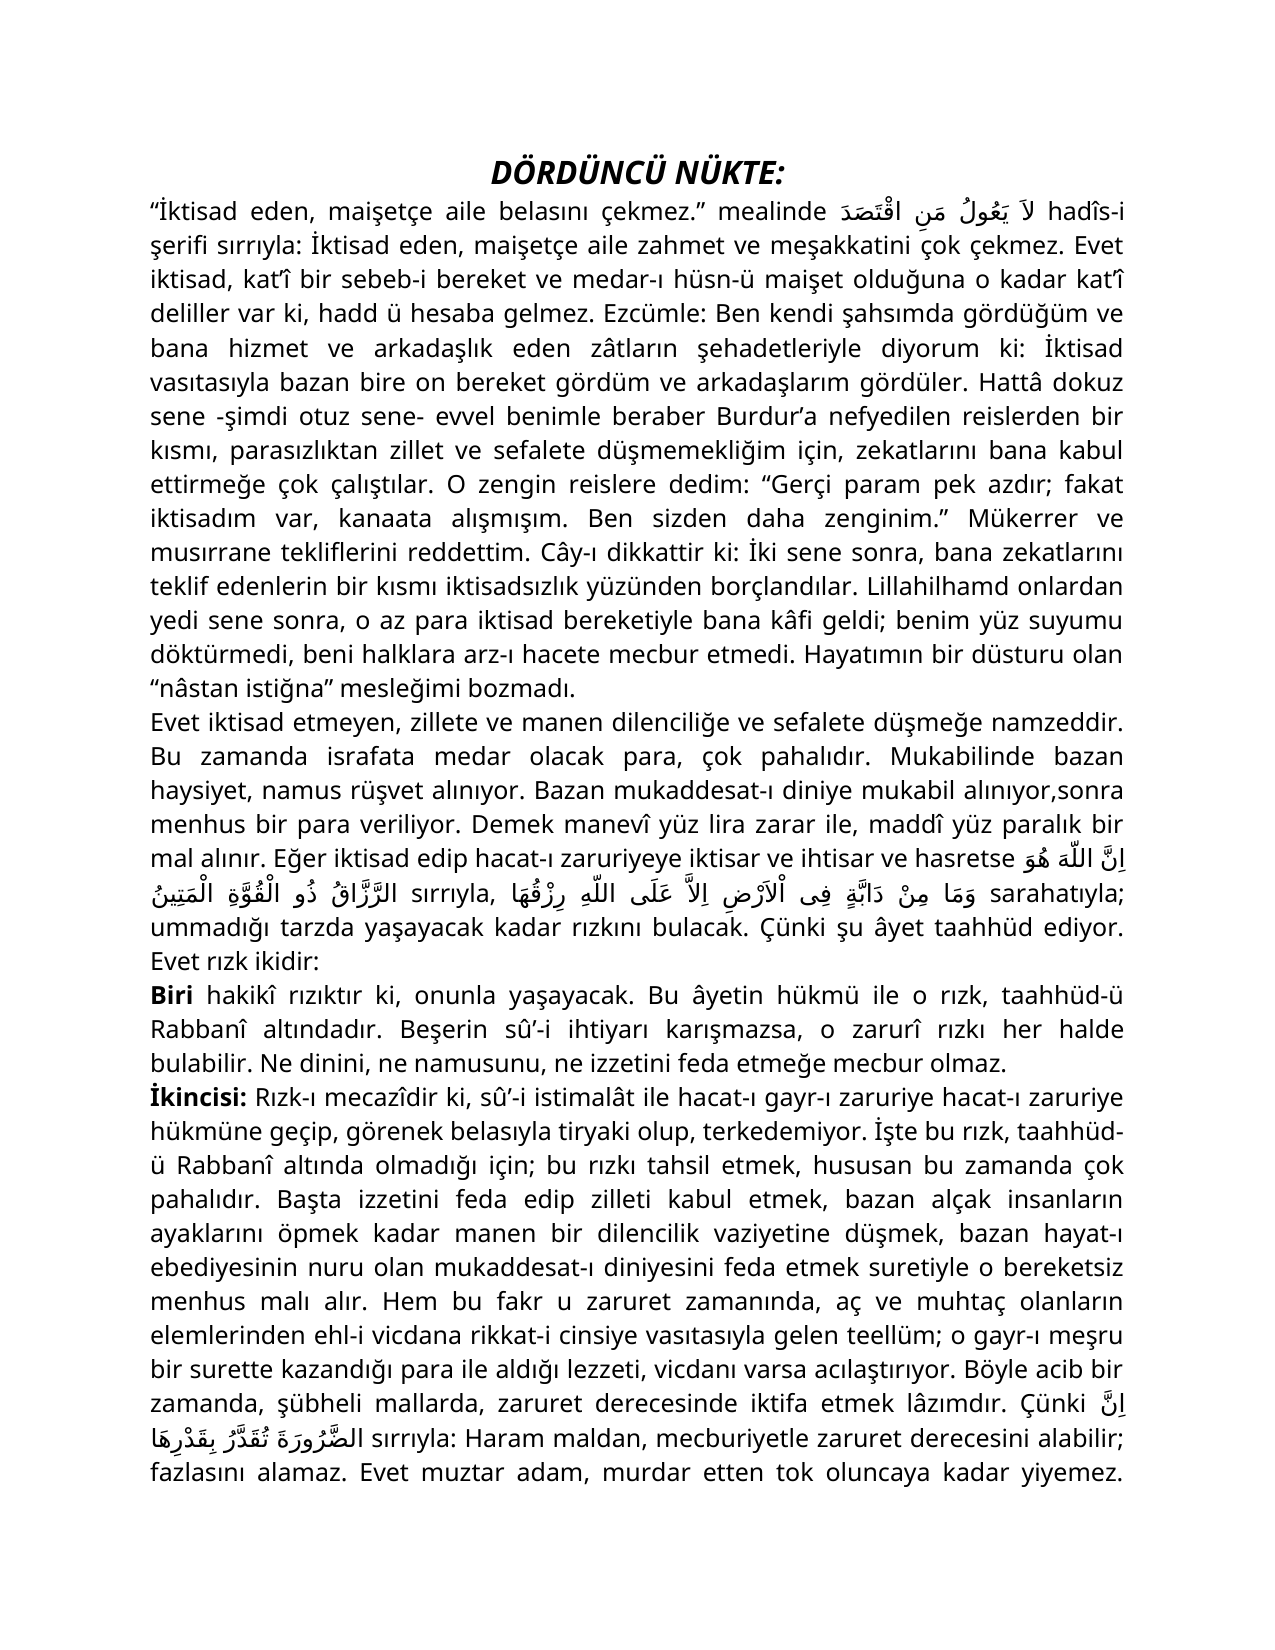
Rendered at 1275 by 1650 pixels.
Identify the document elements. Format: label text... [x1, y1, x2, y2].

text “İktisad eden, maişetçe aile belasını çekmez.” mealinde لاَ يَعُولُ مَنِ اقْتَصَدَ hadîs-i şerifi sırrıyla: İktisad eden, maişetçe aile zahmet ve meşakkatini çok çekmez. Evet iktisad, kat’î bir sebeb-i bereket ve medar-ı hüsn-ü maişet olduğuna o kadar kat’î deliller var ki, hadd ü hesaba gelmez. Ezcümle: Ben kendi şahsımda gördüğüm ve bana hizmet ve arkadaşlık eden zâtların şehadetleriyle diyorum ki: İktisad vasıtasıyla bazan bire on bereket gördüm ve arkadaşlarım gördüler. Hattâ dokuz sene -şimdi otuz sene- evvel benimle beraber Burdur’a nefyedilen reislerden bir kısmı, parasızlıktan zillet ve sefalete düşmemekliğim için, zekatlarını bana kabul ettirmeğe çok çalıştılar. O zengin reislere dedim: “Gerçi param pek azdır; fakat iktisadım var, kanaata alışmışım. Ben sizden daha zenginim.” Mükerrer ve musırrane tekliflerini reddettim. Cây-ı dikkattir ki: İki sene sonra, bana zekatlarını teklif edenlerin bir kısmı iktisadsızlık yüzünden borçlandılar. Lillahilhamd onlardan yedi sene sonra, o az para iktisad bereketiyle bana kâfi geldi; benim yüz suyumu döktürmedi, beni halklara arz-ı hacete mecbur etmedi. Hayatımın bir düsturu olan “nâstan istiğna” mesleğimi bozmadı. [150, 194, 1125, 705]
text İkincisi: Rızk-ı mecazîdir ki, sû’-i istimalât ile hacat-ı gayr-ı zaruriye hacat-ı zaruriye hükmüne geçip, görenek belasıyla tiryaki olup, terkedemiyor. İşte bu rızk, taahhüd-ü Rabbanî altında olmadığı için; bu rızkı tahsil etmek, hususan bu zamanda çok pahalıdır. Başta izzetini feda edip zilleti kabul etmek, bazan alçak insanların ayaklarını öpmek kadar manen bir dilencilik vaziyetine düşmek, bazan hayat-ı ebediyesinin nuru olan mukaddesat-ı diniyesini feda etmek suretiyle o bereketsiz menhus malı alır. Hem bu fakr u zaruret zamanında, aç ve muhtaç olanların elemlerinden ehl-i vicdana rikkat-i cinsiye vasıtasıyla gelen teellüm; o gayr-ı meşru bir surette kazandığı para ile aldığı lezzeti, vicdanı varsa acılaştırıyor. Böyle acib bir zamanda, şübheli mallarda, zaruret derecesinde iktifa etmek lâzımdır. Çünki اِنَّ الضَّرُورَةَ تُقَدَّرُ بِقَدْرِهَا sırrıyla: Haram maldan, mecburiyetle zaruret derecesini alabilir; fazlasını alamaz. Evet muztar adam, murdar etten tok oluncaya kadar yiyemez. Belki, ölmeyecek kadar yiyebilir. Hem yüz aç adamın huzurunda, kemal-i lezzet ile fazla yenilmez. [150, 1079, 1125, 1488]
text Evet iktisad etmeyen, zillete ve manen dilenciliğe ve sefalete düşmeğe namzeddir. Bu zamanda israfata medar olacak para, çok pahalıdır. Mukabilinde bazan haysiyet, namus rüşvet alınıyor. Bazan mukaddesat-ı diniye mukabil alınıyor,sonra menhus bir para veriliyor. Demek manevî yüz lira zarar ile, maddî yüz paralık bir mal alınır. Eğer iktisad edip hacat-ı zaruriyeye iktisar ve ihtisar ve hasretse اِنَّ اللّهَ هُوَ الرَّزَّاقُ ذُو الْقُوَّةِ الْمَتِينُ sırrıyla, وَمَا مِنْ دَابَّةٍ فِى اْلاَرْضِ اِلاَّ عَلَى اللّهِ رِزْقُهَا sarahatıyla; ummadığı tarzda yaşayacak kadar rızkını bulacak. Çünki şu âyet taahhüd ediyor. Evet rızk ikidir: [150, 705, 1125, 977]
subtitle DÖRDÜNCÜ NÜKTE: [150, 150, 1125, 194]
text Biri hakikî rızıktır ki, onunla yaşayacak. Bu âyetin hükmü ile o rızk, taahhüd-ü Rabbanî altındadır. Beşerin sû’-i ihtiyarı karışmazsa, o zarurî rızkı her halde bulabilir. Ne dinini, ne namusunu, ne izzetini feda etmeğe mecbur olmaz. [150, 977, 1125, 1079]
